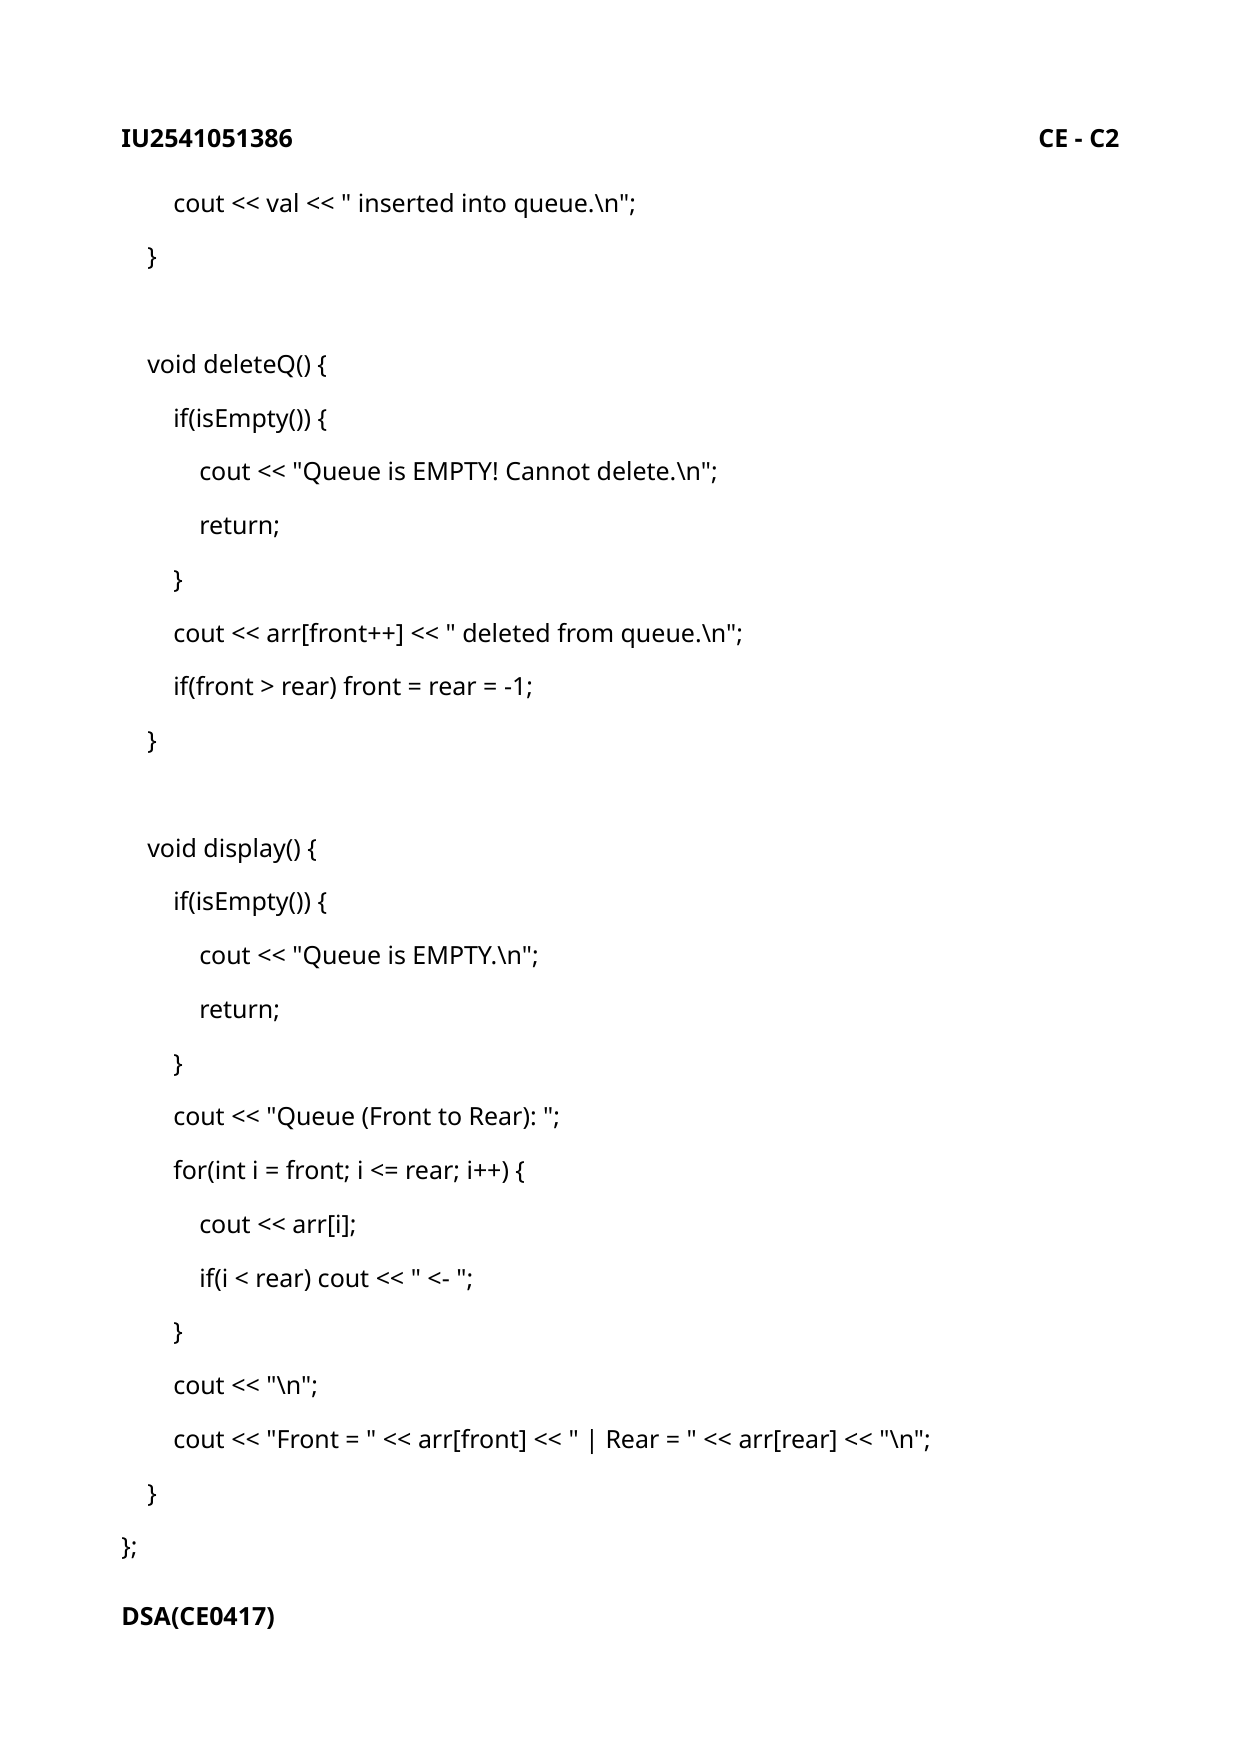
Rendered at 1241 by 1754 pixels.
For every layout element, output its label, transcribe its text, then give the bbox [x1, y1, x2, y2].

text void display() { [121, 830, 1119, 864]
text cout << "Front = " << arr[front] << " | Rear = " << arr[rear] << "\n"; [121, 1421, 1119, 1456]
text } [121, 561, 1119, 596]
text cout << "Queue is EMPTY! Cannot delete.\n"; [121, 454, 1119, 488]
text void deleteQ() { [121, 346, 1119, 381]
text cout << arr[i]; [121, 1206, 1119, 1241]
text if(isEmpty()) { [121, 884, 1119, 918]
text return; [121, 991, 1119, 1026]
text if(front > rear) front = rear = -1; [121, 669, 1119, 703]
text cout << arr[front++] << " deleted from queue.\n"; [121, 615, 1119, 649]
text cout << val << " inserted into queue.\n"; [121, 185, 1119, 219]
text cout << "Queue is EMPTY.\n"; [121, 938, 1119, 972]
text for(int i = front; i <= rear; i++) { [121, 1153, 1119, 1187]
text }; [121, 1529, 1119, 1563]
text } [121, 1045, 1119, 1079]
text return; [121, 508, 1119, 542]
text if(i < rear) cout << " <- "; [121, 1260, 1119, 1294]
text } [121, 723, 1119, 757]
text cout << "Queue (Front to Rear): "; [121, 1099, 1119, 1133]
text } [121, 1314, 1119, 1348]
text if(isEmpty()) { [121, 400, 1119, 434]
text cout << "\n"; [121, 1368, 1119, 1402]
text } [121, 239, 1119, 273]
text } [121, 1475, 1119, 1509]
